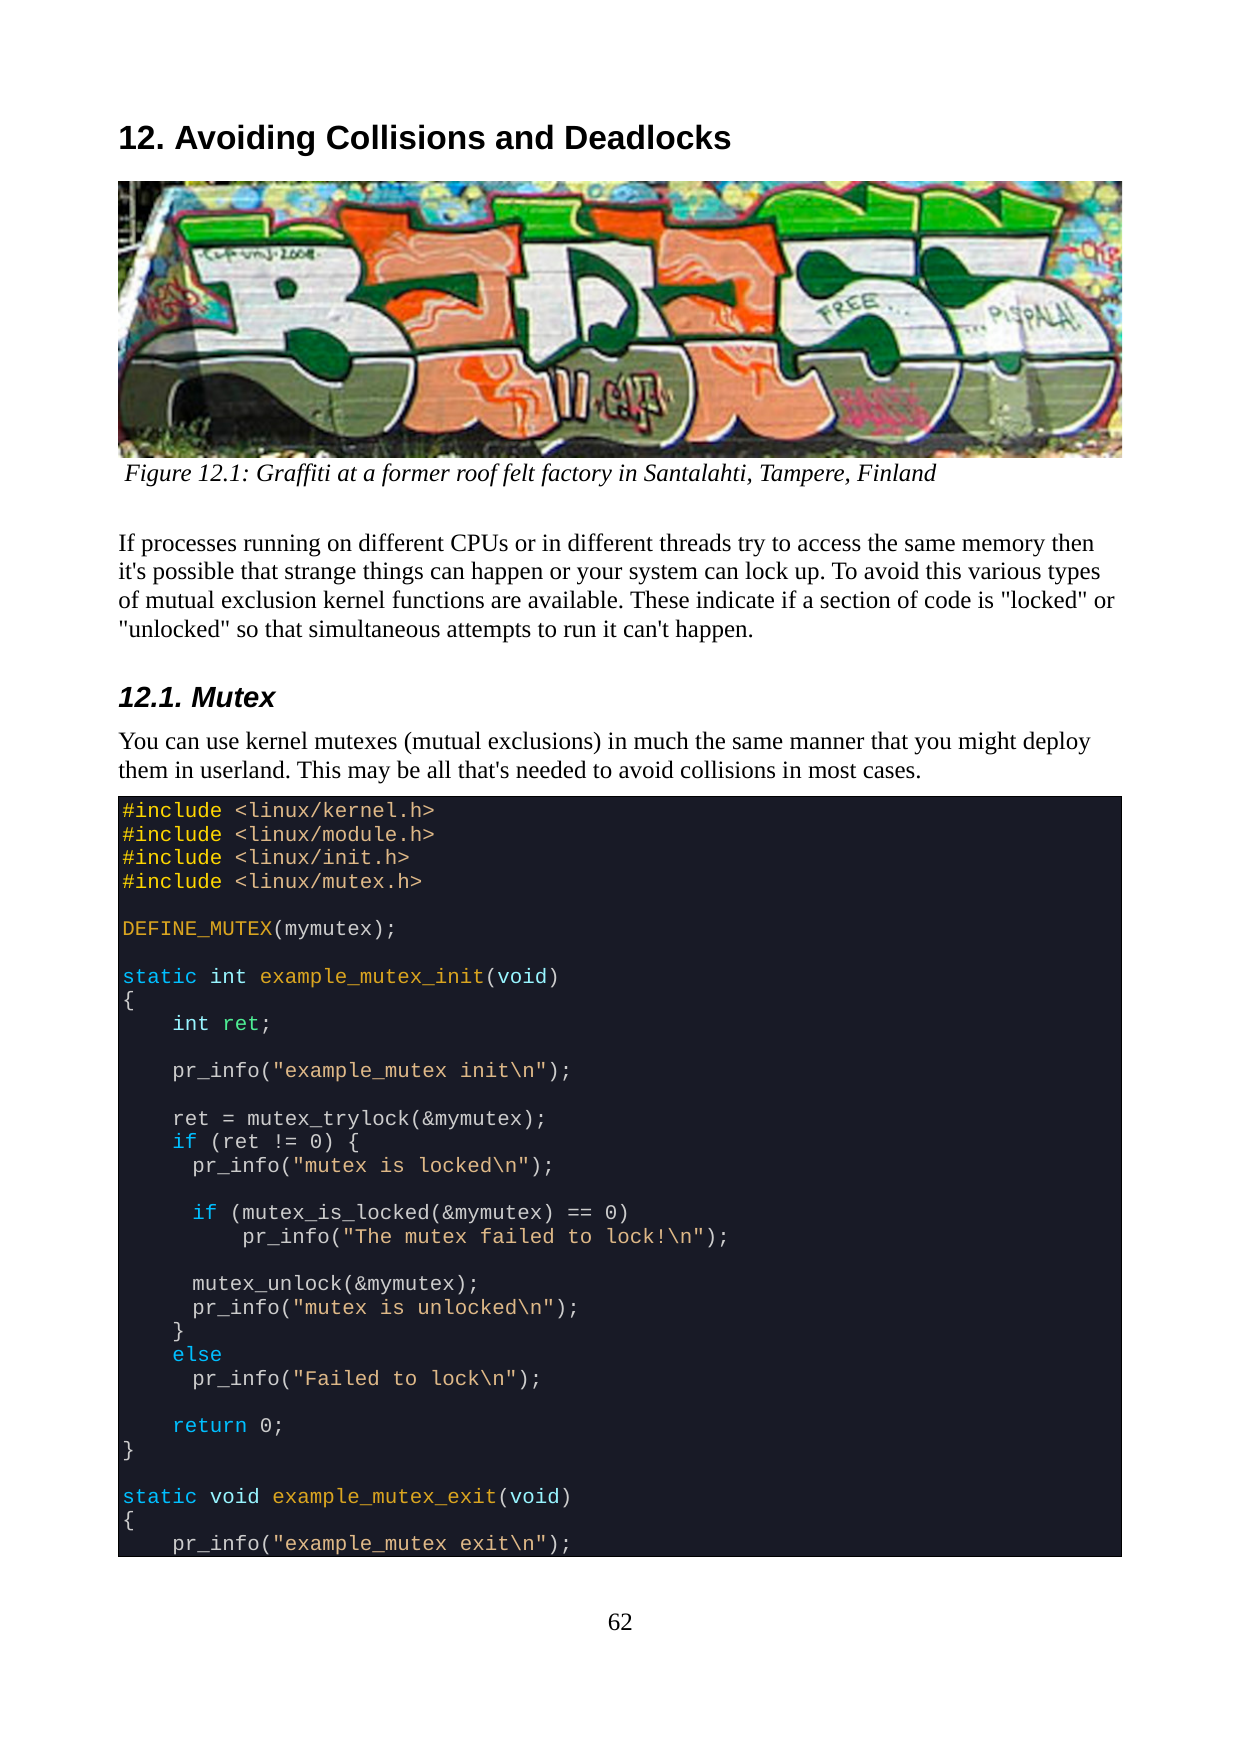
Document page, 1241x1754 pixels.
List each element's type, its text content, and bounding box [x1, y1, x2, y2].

text pr_info("The mutex failed to lock!\n"); [119, 1222, 1121, 1245]
text ret = mutex_trylock(&mymutex); [119, 1103, 1121, 1127]
text static void example_mutex_exit(void) [119, 1482, 1121, 1506]
text #include <linux/module.h> [119, 820, 1121, 843]
text int ret; [119, 1009, 1121, 1033]
text else [119, 1340, 1121, 1364]
subtitle Avoiding Collisions and Deadlocks [118, 118, 1122, 157]
subtitle Mutex [118, 680, 1122, 714]
text pr_info("example_mutex exit\n"); [119, 1529, 1121, 1556]
text #include <linux/mutex.h> [119, 867, 1121, 891]
text } [119, 1316, 1121, 1340]
text #include <linux/init.h> [119, 843, 1121, 867]
text pr_info("example_mutex init\n"); [119, 1056, 1121, 1080]
text DEFINE_MUTEX(mymutex); [119, 914, 1121, 938]
text You can use kernel mutexes (mutual exclusions) in much the same manner that you might deploy them in userland. This may be all that's needed to avoid collisions in most cases. [118, 726, 1122, 784]
text static int example_mutex_init(void) [119, 962, 1121, 985]
text { [119, 1506, 1121, 1529]
text if (mutex_is_locked(&mymutex) == 0) [119, 1198, 1121, 1222]
text #include <linux/kernel.h> [119, 797, 1121, 820]
text return 0; [119, 1411, 1121, 1434]
text Figure 12.1: Graffiti at a former roof felt factory in Santalahti, Tampere, Finland [118, 458, 1122, 486]
text pr_info("mutex is locked\n"); [119, 1151, 1121, 1174]
text pr_info("Failed to lock\n"); [119, 1364, 1121, 1387]
text mutex_unlock(&mymutex); [119, 1269, 1121, 1293]
text } [119, 1434, 1121, 1458]
text if (ret != 0) { [119, 1127, 1121, 1151]
text pr_info("mutex is unlocked\n"); [119, 1293, 1121, 1316]
text If processes running on different CPUs or in different threads try to access the same memory then it's possible that strange things can happen or your system can lock up. To avoid this various types of mutual exclusion kernel functions are available. These indicate if a section of code is "locked" or "unlocked" so that simultaneous attempts to run it can't happen. [118, 528, 1122, 643]
text { [119, 985, 1121, 1009]
